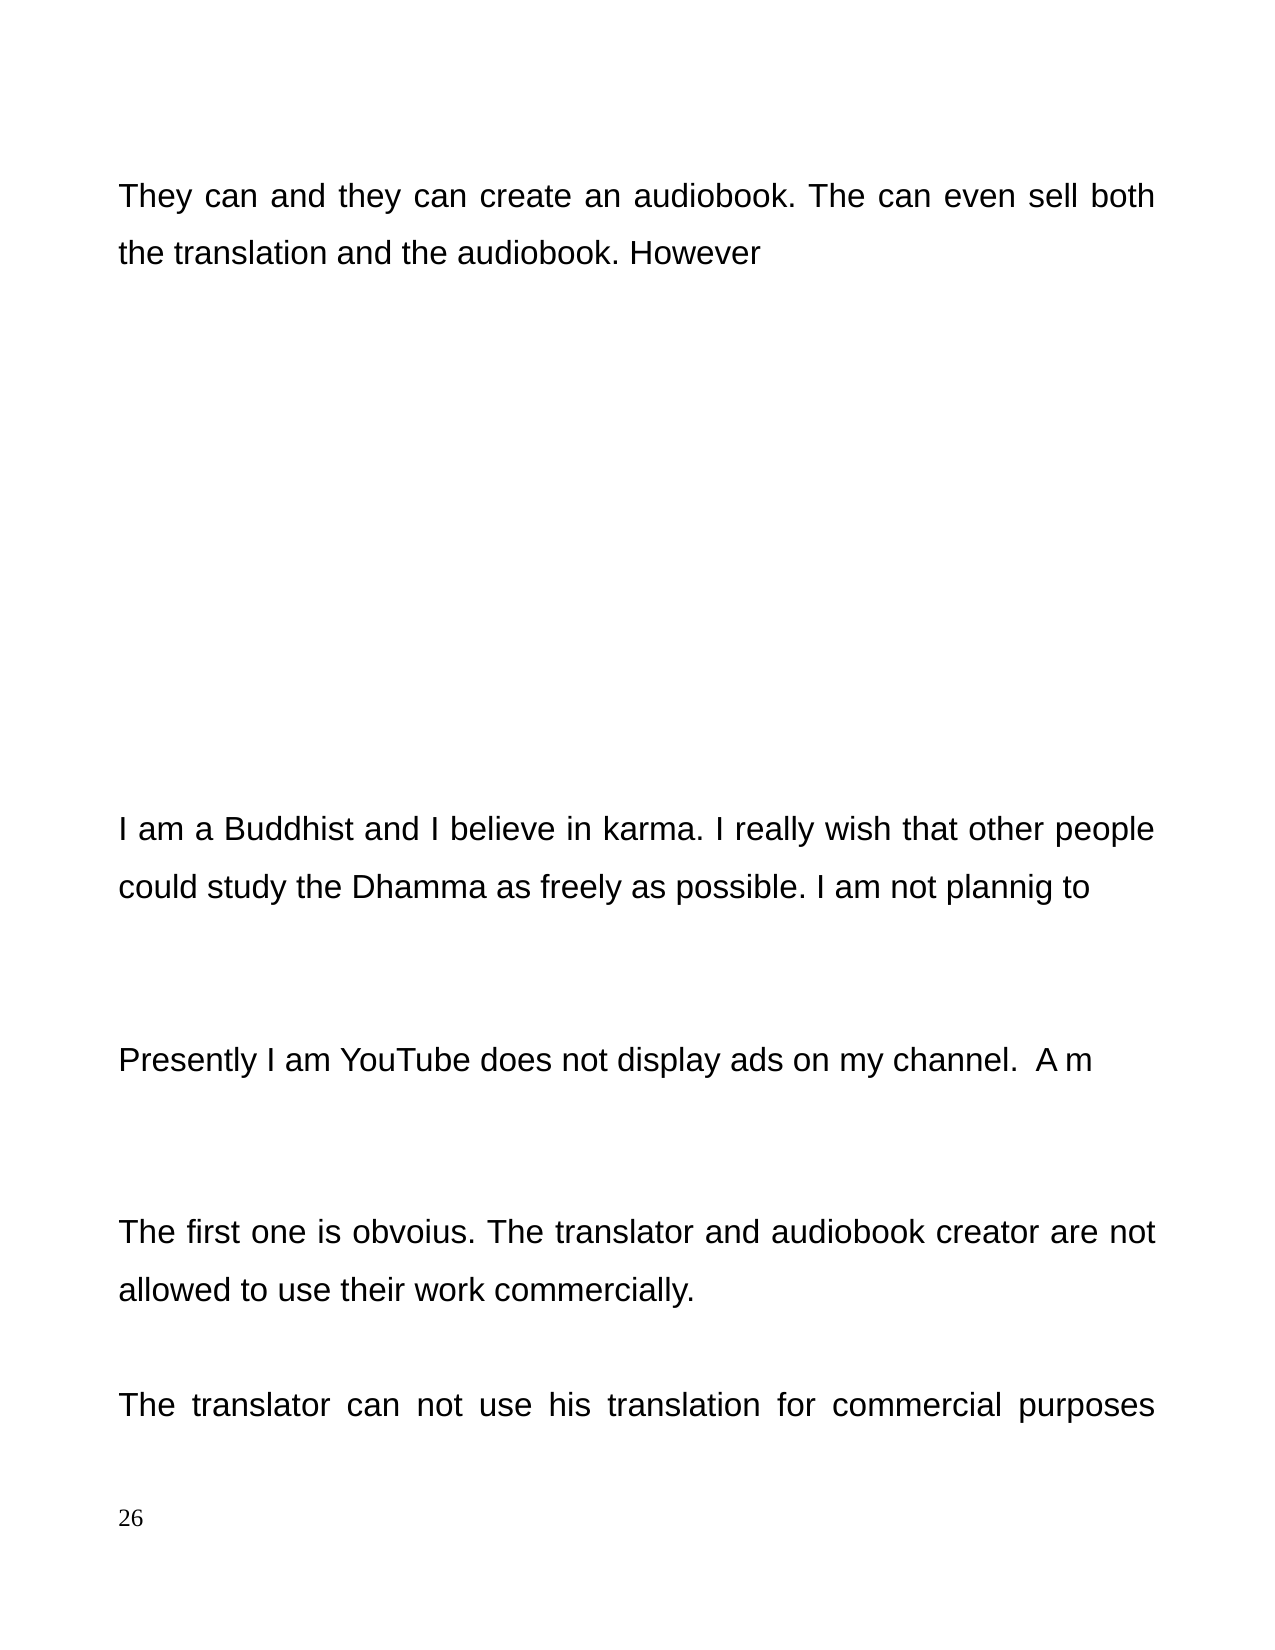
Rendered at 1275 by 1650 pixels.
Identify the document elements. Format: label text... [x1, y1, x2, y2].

text The first one is obvoius. The translator and audiobook creator are not allowed to use their work commercially. [118, 1213, 1157, 1309]
text Presently I am YouTube does not display ads on my channel. A m [118, 1040, 1157, 1078]
text They can and they can create an audiobook. The can even sell both the translation and the audiobook. However [118, 176, 1157, 272]
text The translator can not use his translation for commercial purposes [118, 1385, 1157, 1424]
text I am a Buddhist and I believe in karma. I really wish that other people could study the Dhamma as freely as possible. I am not plannig to [118, 809, 1157, 905]
